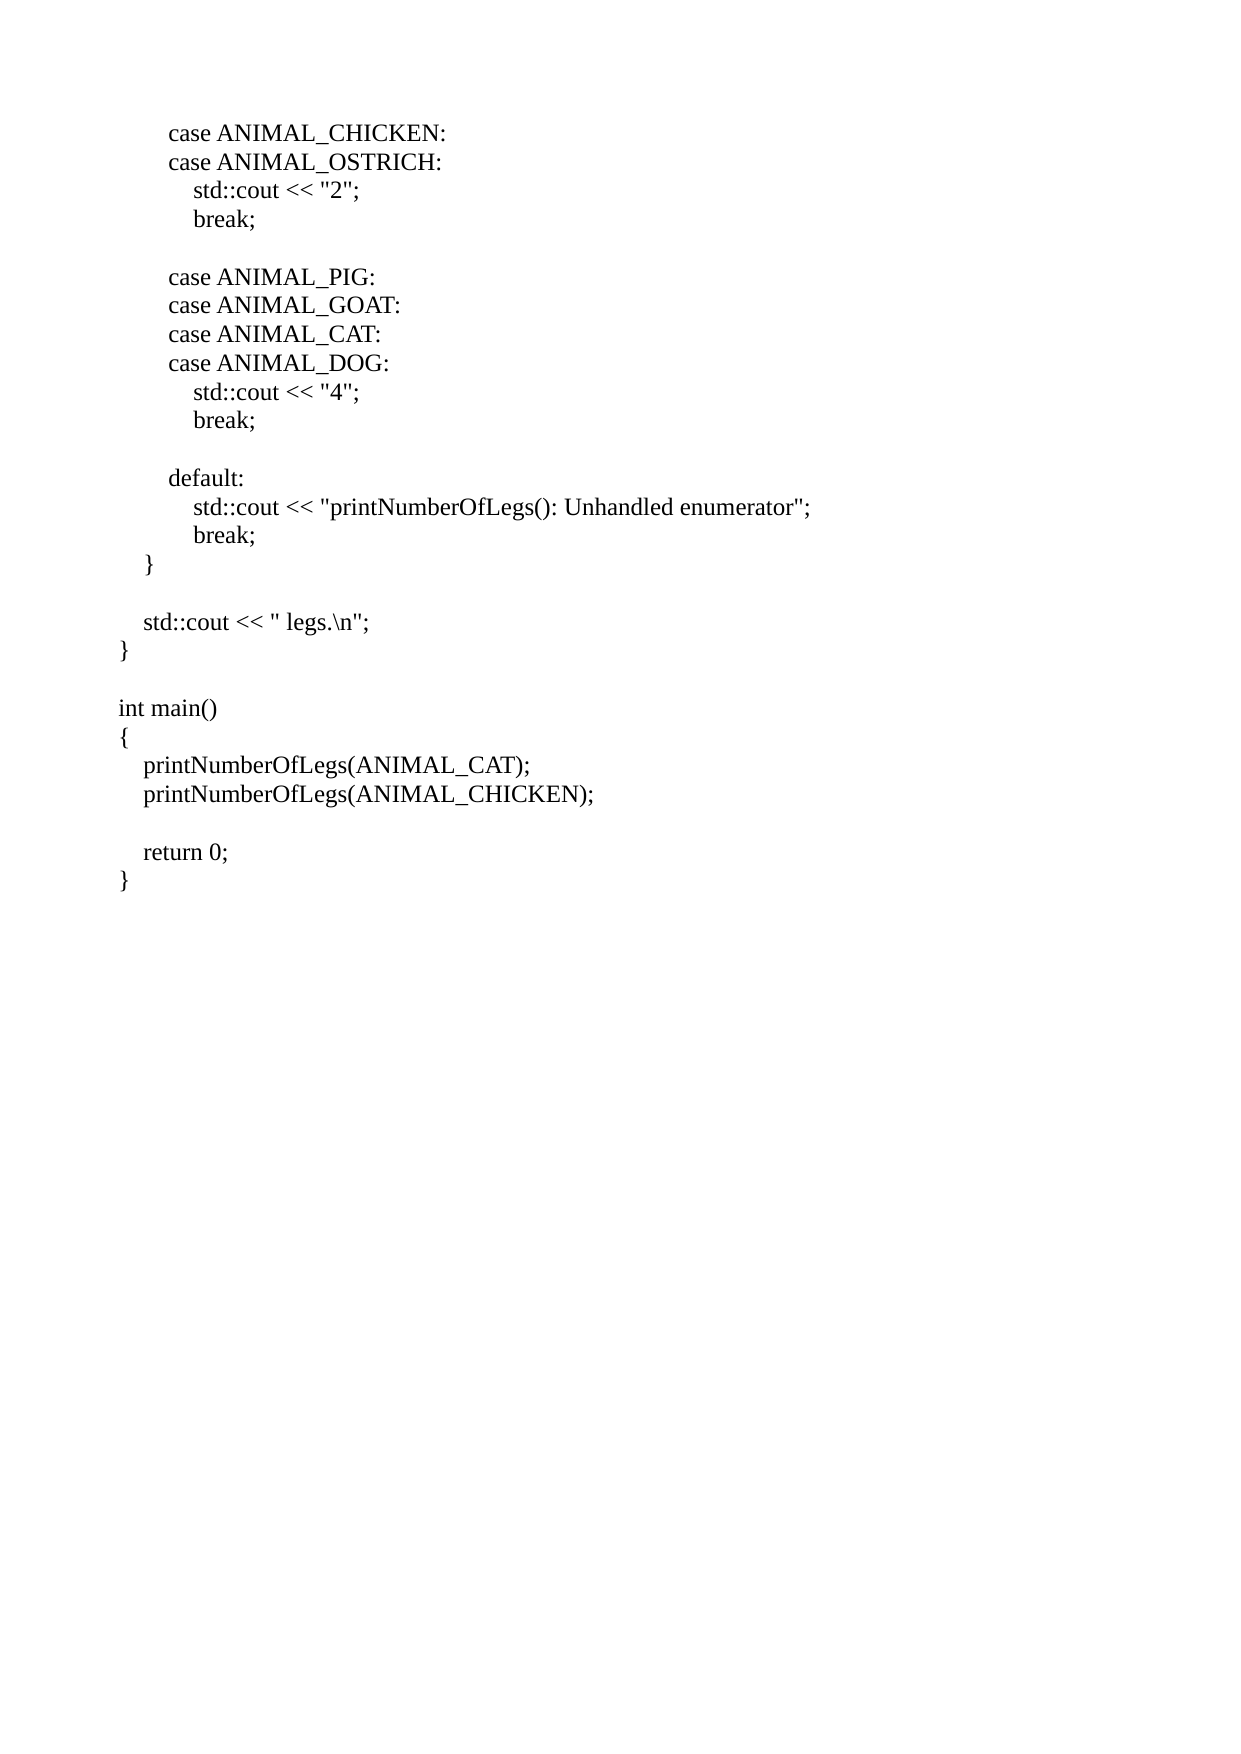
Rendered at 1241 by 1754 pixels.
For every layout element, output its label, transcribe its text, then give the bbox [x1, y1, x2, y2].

text } [118, 636, 1122, 664]
text { [118, 722, 1122, 751]
text std::cout << "4"; [118, 377, 1122, 406]
text int main() [118, 693, 1122, 722]
text std::cout << "printNumberOfLegs(): Unhandled enumerator"; [118, 492, 1122, 521]
text case ANIMAL_DOG: [118, 348, 1122, 377]
text break; [118, 406, 1122, 434]
text std::cout << "2"; [118, 176, 1122, 204]
text case ANIMAL_OSTRICH: [118, 147, 1122, 176]
text std::cout << " legs.\n"; [118, 607, 1122, 636]
text case ANIMAL_CHICKEN: [118, 118, 1122, 147]
text return 0; [118, 837, 1122, 866]
text printNumberOfLegs(ANIMAL_CHICKEN); [118, 779, 1122, 808]
text break; [118, 204, 1122, 233]
text case ANIMAL_PIG: [118, 262, 1122, 291]
text default: [118, 463, 1122, 492]
text printNumberOfLegs(ANIMAL_CAT); [118, 751, 1122, 779]
text case ANIMAL_CAT: [118, 319, 1122, 348]
text case ANIMAL_GOAT: [118, 291, 1122, 319]
text break; [118, 521, 1122, 549]
text } [118, 866, 1122, 894]
text } [118, 549, 1122, 578]
